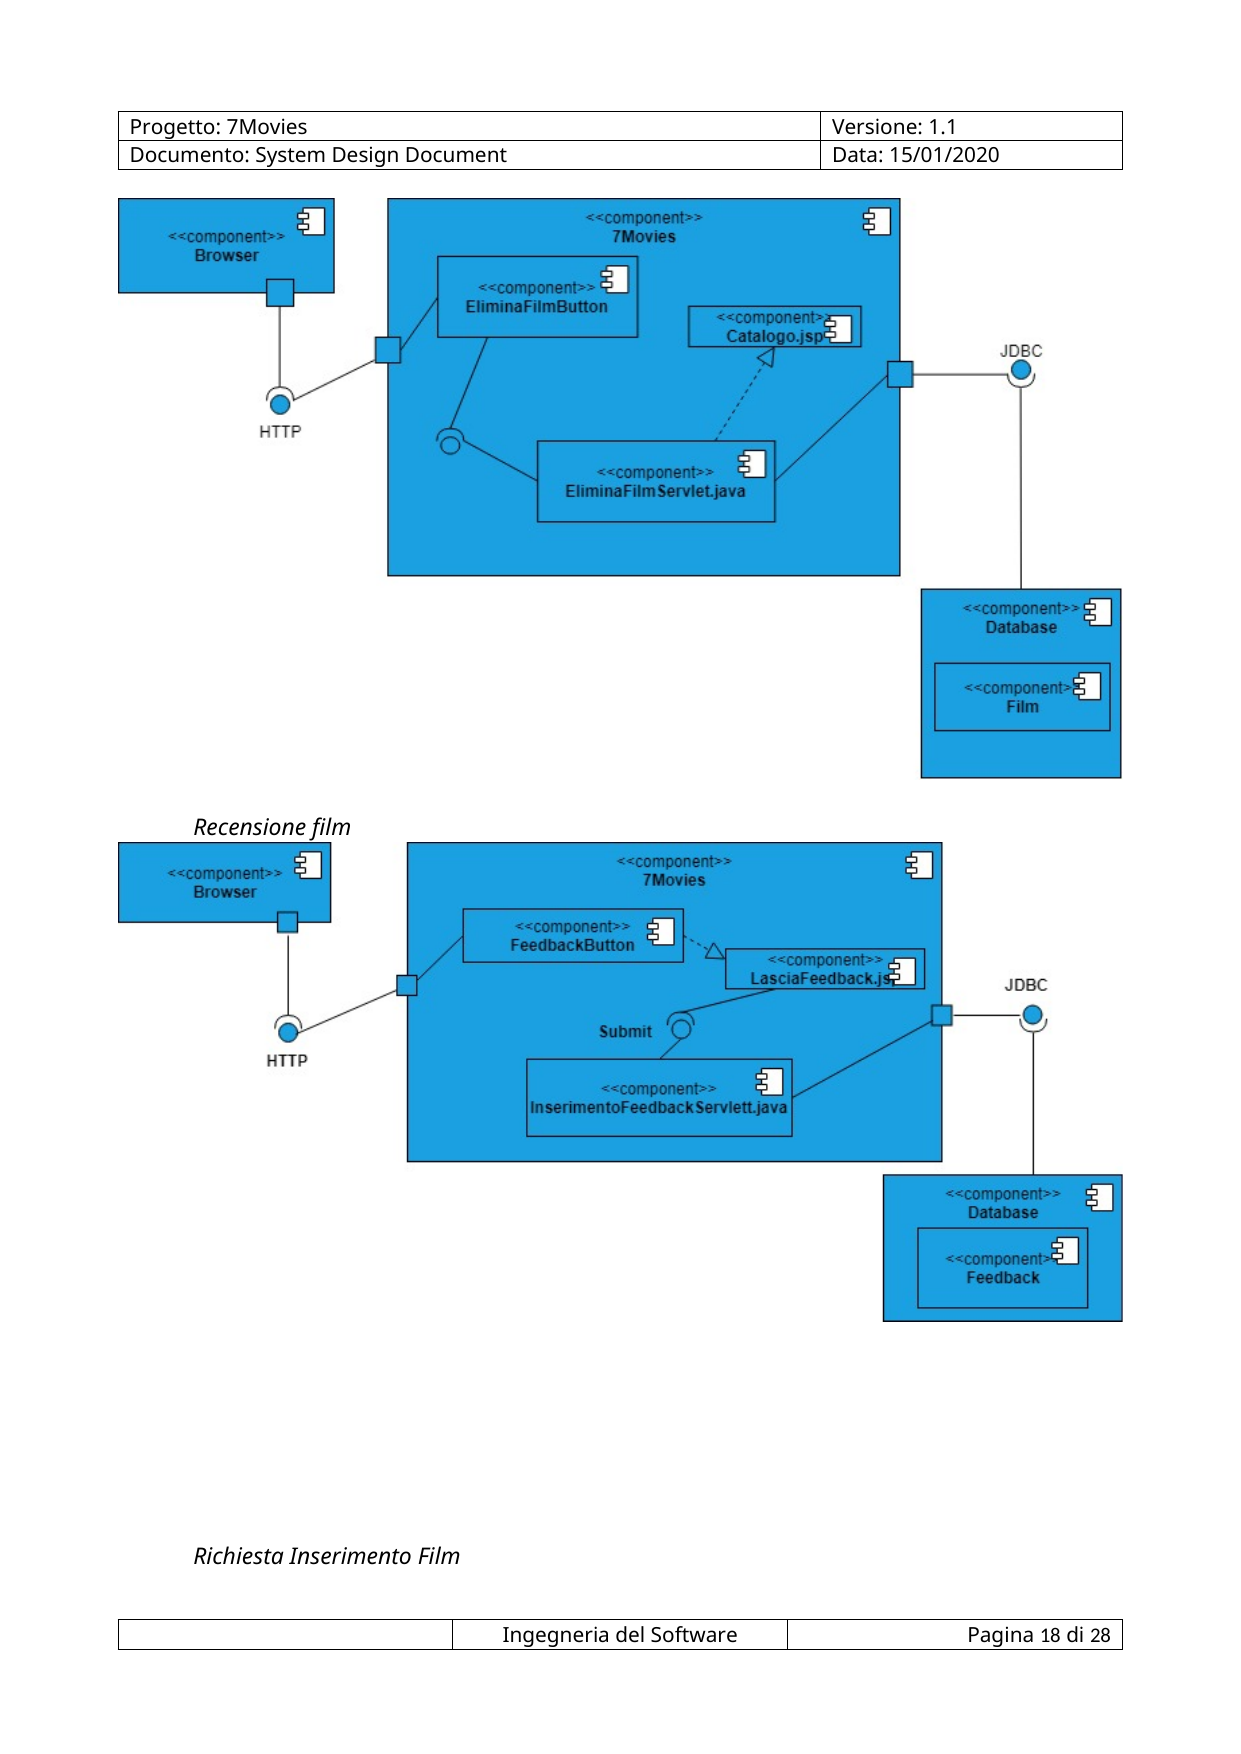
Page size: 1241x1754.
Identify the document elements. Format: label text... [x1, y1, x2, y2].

picture [118, 842, 1123, 1322]
text Richiesta Inserimento Film [118, 1540, 1122, 1571]
picture [118, 198, 1123, 780]
text Recensione film [156, 811, 1122, 842]
